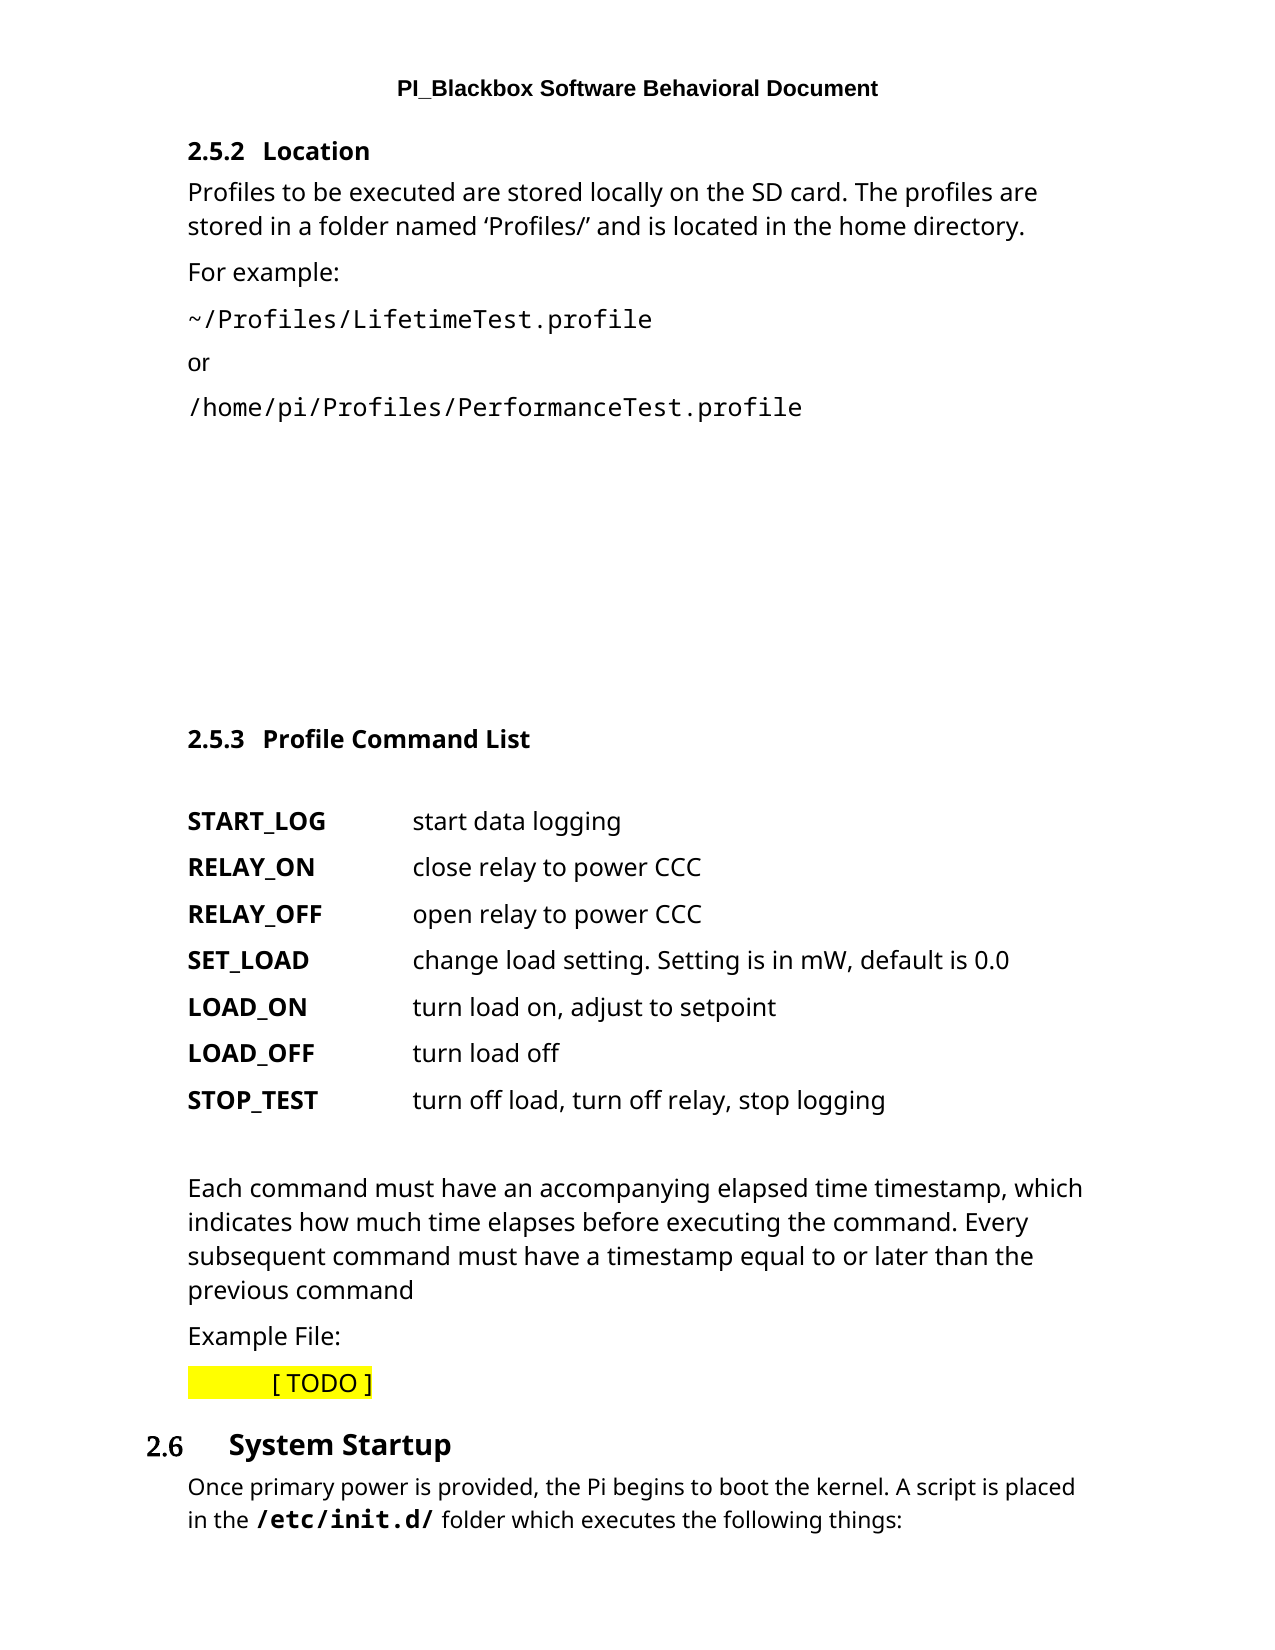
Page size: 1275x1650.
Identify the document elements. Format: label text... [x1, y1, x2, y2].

text For example: [187, 255, 1087, 289]
text LOAD_OFF turn load off [187, 1036, 1087, 1070]
text RELAY_ON close relay to power CCC [187, 850, 1087, 884]
text Once primary power is provided, the Pi begins to boot the kernel. A script is placed in the /etc/init.d/ folder which executes the following things: [187, 1471, 1087, 1536]
text [ TODO ] [187, 1366, 1087, 1399]
text /home/pi/Profiles/PerformanceTest.profile [187, 389, 1087, 423]
text LOAD_ON turn load on, adjust to setpoint [187, 989, 1087, 1024]
subtitle Profile Command List [187, 722, 1087, 756]
text ~/Profiles/LifetimeTest.profile [187, 301, 1087, 336]
text Example File: [187, 1319, 1087, 1353]
text Profiles to be executed are stored locally on the SD card. The profiles are stored in a folder named ‘Profiles/’ and is located in the home directory. [187, 174, 1087, 242]
text or [187, 348, 1087, 377]
text STOP_TEST turn off load, turn off relay, stop logging [187, 1083, 1087, 1117]
text RELAY_OFF open relay to power CCC [187, 896, 1087, 931]
text START_LOG start data logging [187, 803, 1087, 837]
subtitle Location [187, 134, 1087, 168]
subtitle System Startup [146, 1424, 1087, 1464]
text SET_LOAD change load setting. Setting is in mW, default is 0.0 [187, 943, 1087, 977]
text Each command must have an accompanying elapsed time timestamp, which indicates how much time elapses before executing the command. Every subsequent command must have a timestamp equal to or later than the previous command [187, 1170, 1087, 1306]
